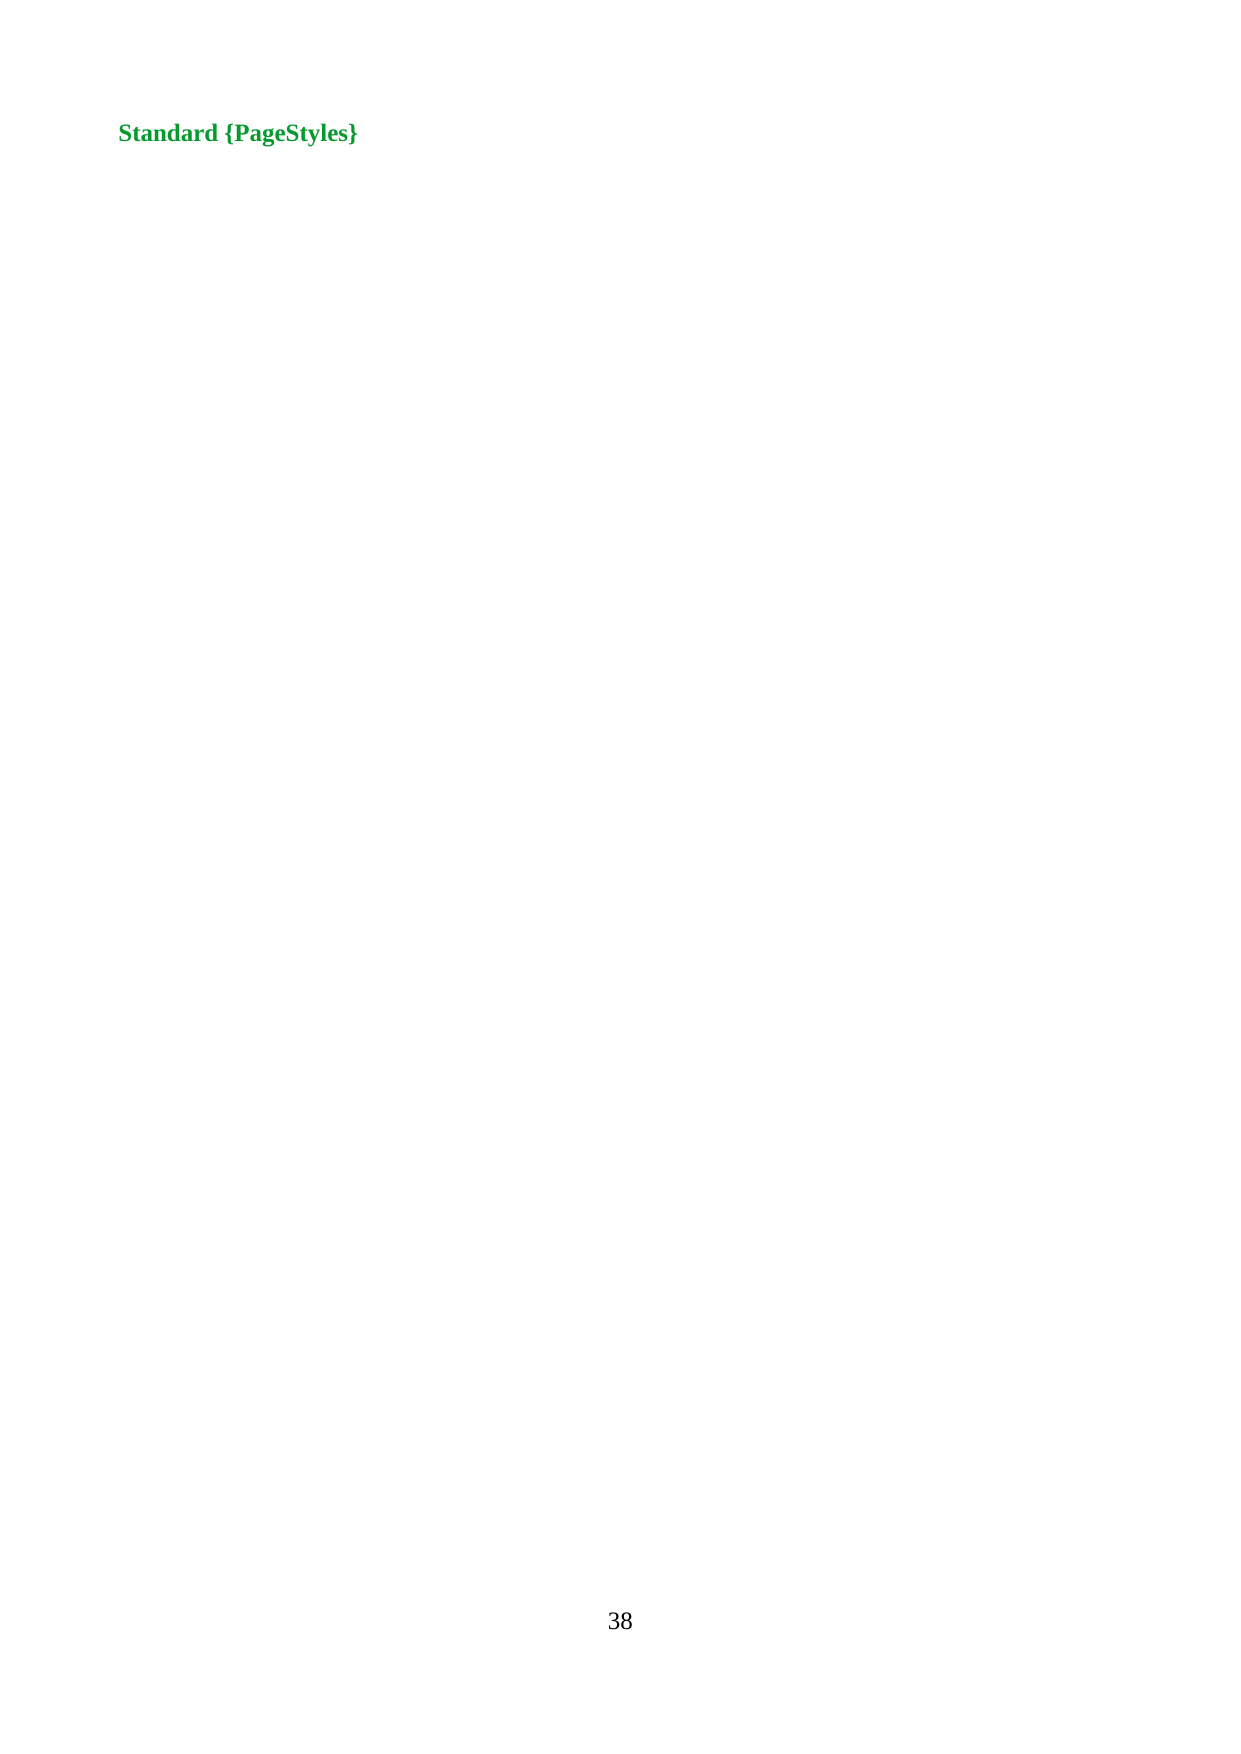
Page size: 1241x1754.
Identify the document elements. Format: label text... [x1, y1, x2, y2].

text Standard {PageStyles} [118, 118, 1122, 147]
